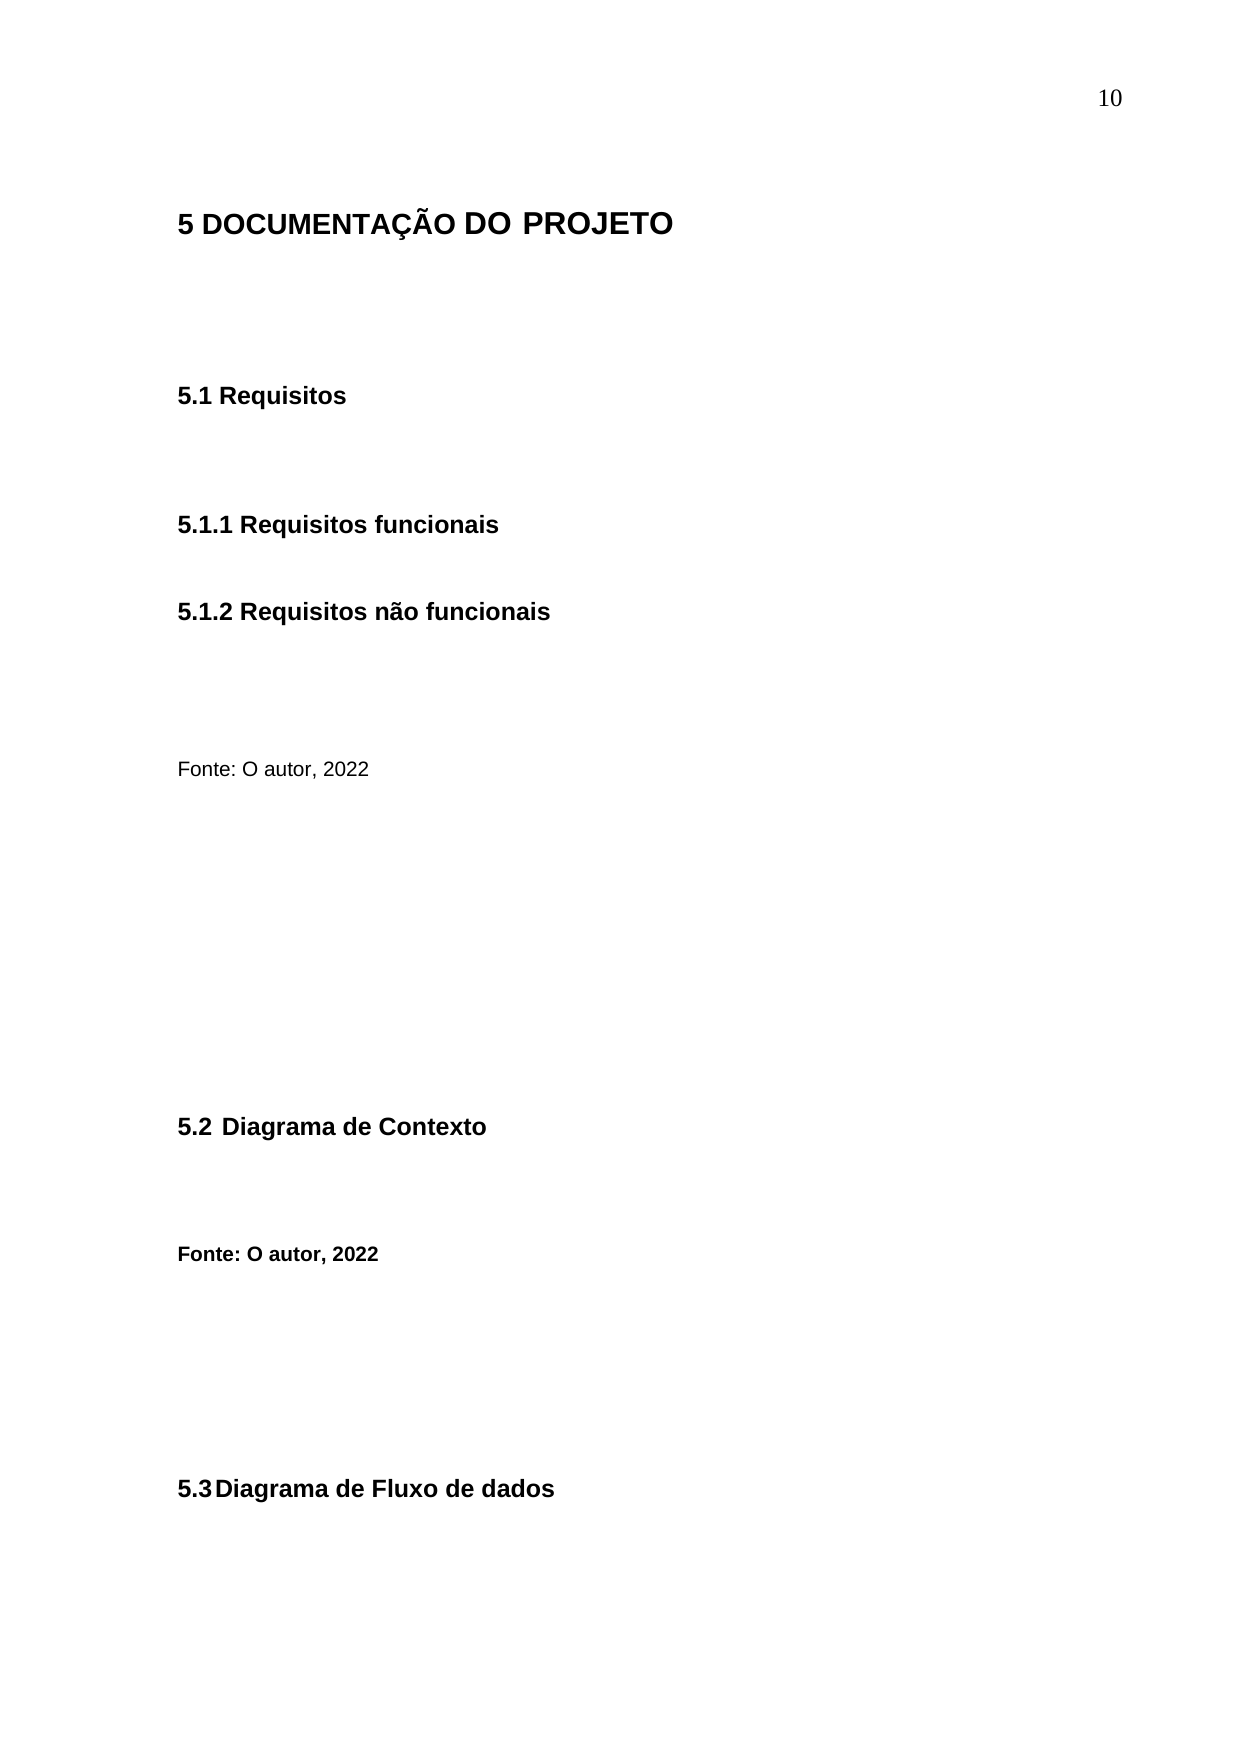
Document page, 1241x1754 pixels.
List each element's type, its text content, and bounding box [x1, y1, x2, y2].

text Fonte: O autor, 2022 [177, 1241, 1122, 1265]
text Fonte: O autor, 2022 [177, 757, 1122, 781]
subtitle Diagrama de Fluxo de dados [177, 1474, 1122, 1503]
subtitle 5.1 Requisitos [177, 381, 1122, 410]
subtitle 5.1.2 Requisitos não funcionais [177, 597, 1122, 625]
subtitle Diagrama de Contexto [177, 1112, 1122, 1141]
subtitle 5.1.1 Requisitos funcionais [177, 510, 1122, 539]
subtitle 5 DOCUMENTAÇÃO do projeto [177, 198, 1122, 243]
